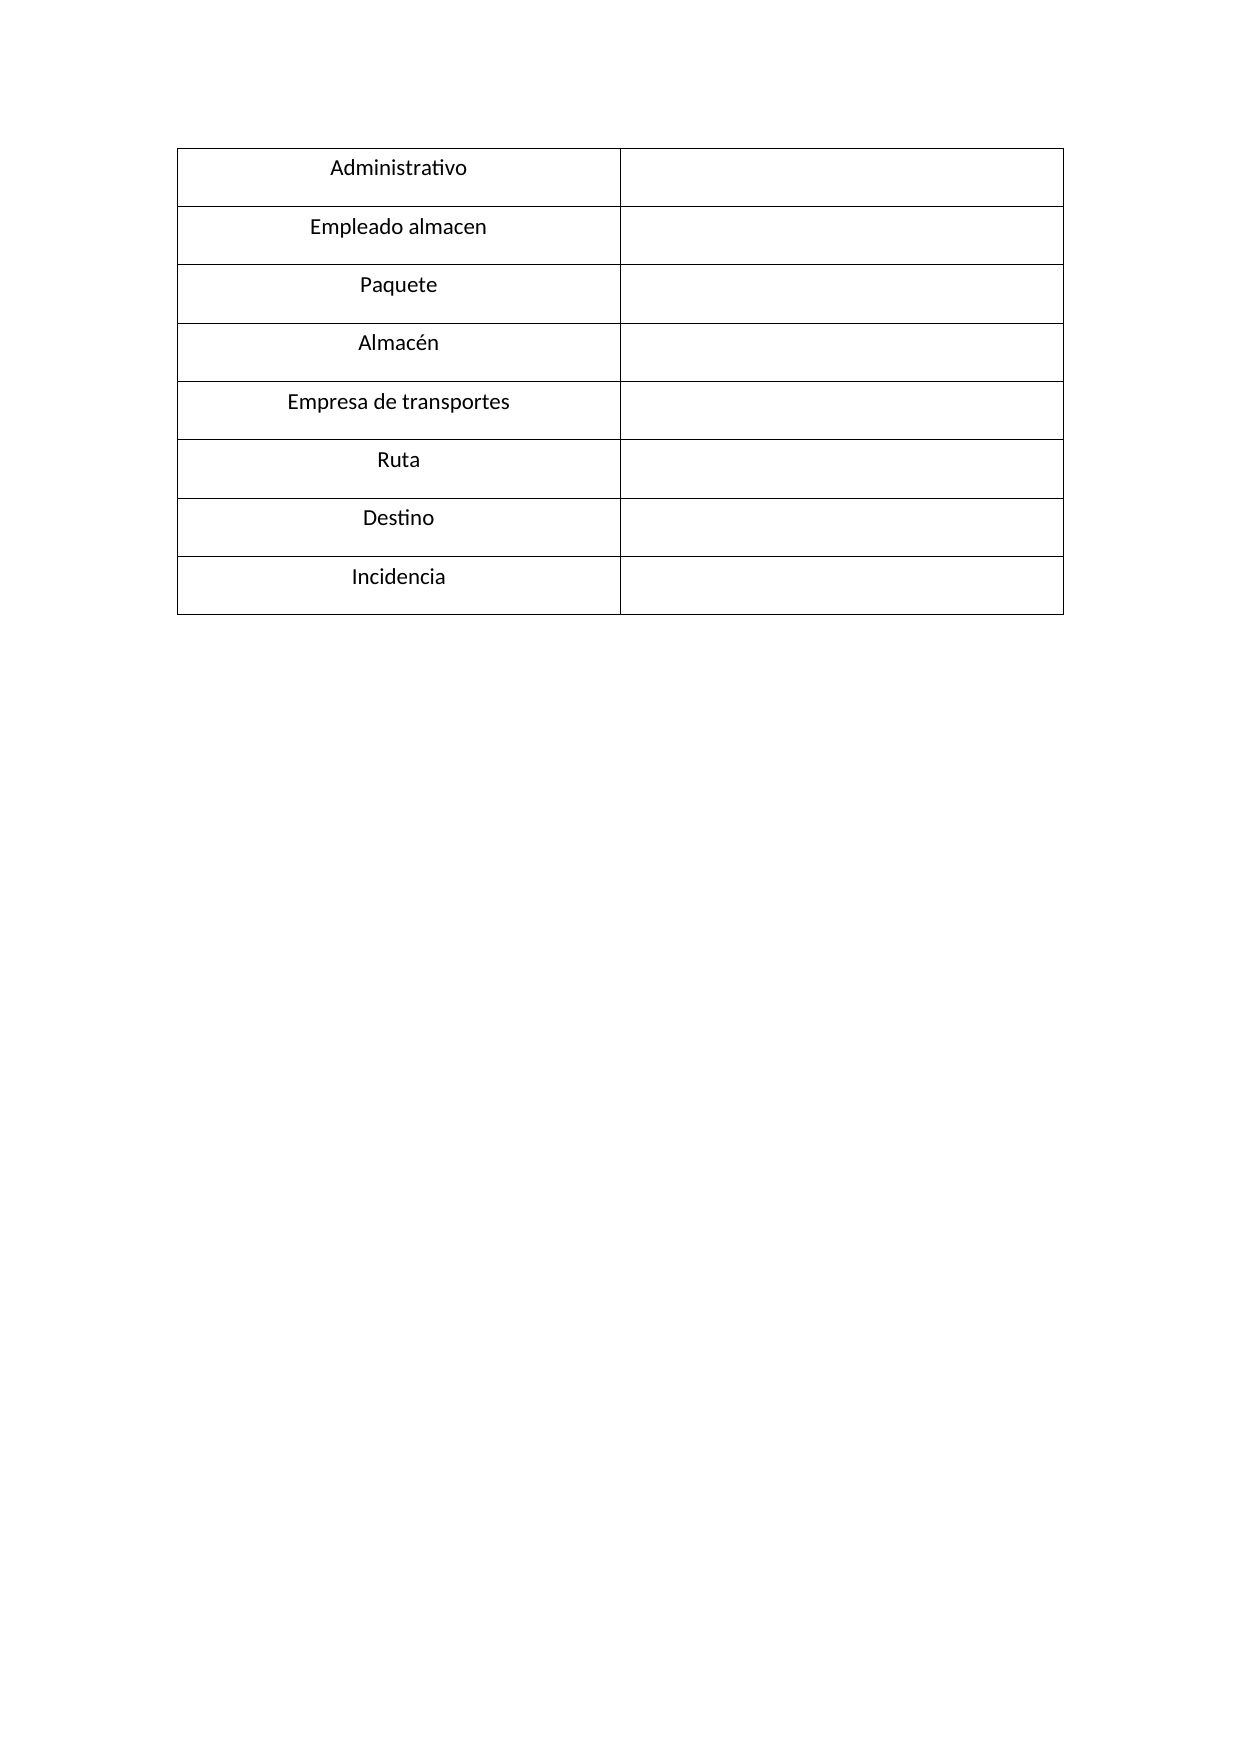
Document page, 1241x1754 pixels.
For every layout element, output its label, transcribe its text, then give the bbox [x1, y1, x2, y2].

table_cell [621, 382, 1063, 439]
table_cell Almacén [178, 324, 620, 381]
table_cell Incidencia [178, 557, 620, 614]
table_cell Empresa de transportes [178, 382, 620, 439]
table_cell Empleado almacen [178, 207, 620, 264]
table_cell Administrativo [178, 149, 620, 206]
table_cell [621, 149, 1063, 206]
table_cell [621, 207, 1063, 264]
table_cell [621, 265, 1063, 323]
table_cell [621, 499, 1063, 556]
table_cell [621, 440, 1063, 498]
table_cell Ruta [178, 440, 620, 498]
table_cell Paquete [178, 265, 620, 323]
table_cell Destino [178, 499, 620, 556]
table_cell [621, 557, 1063, 614]
table_cell [621, 324, 1063, 381]
